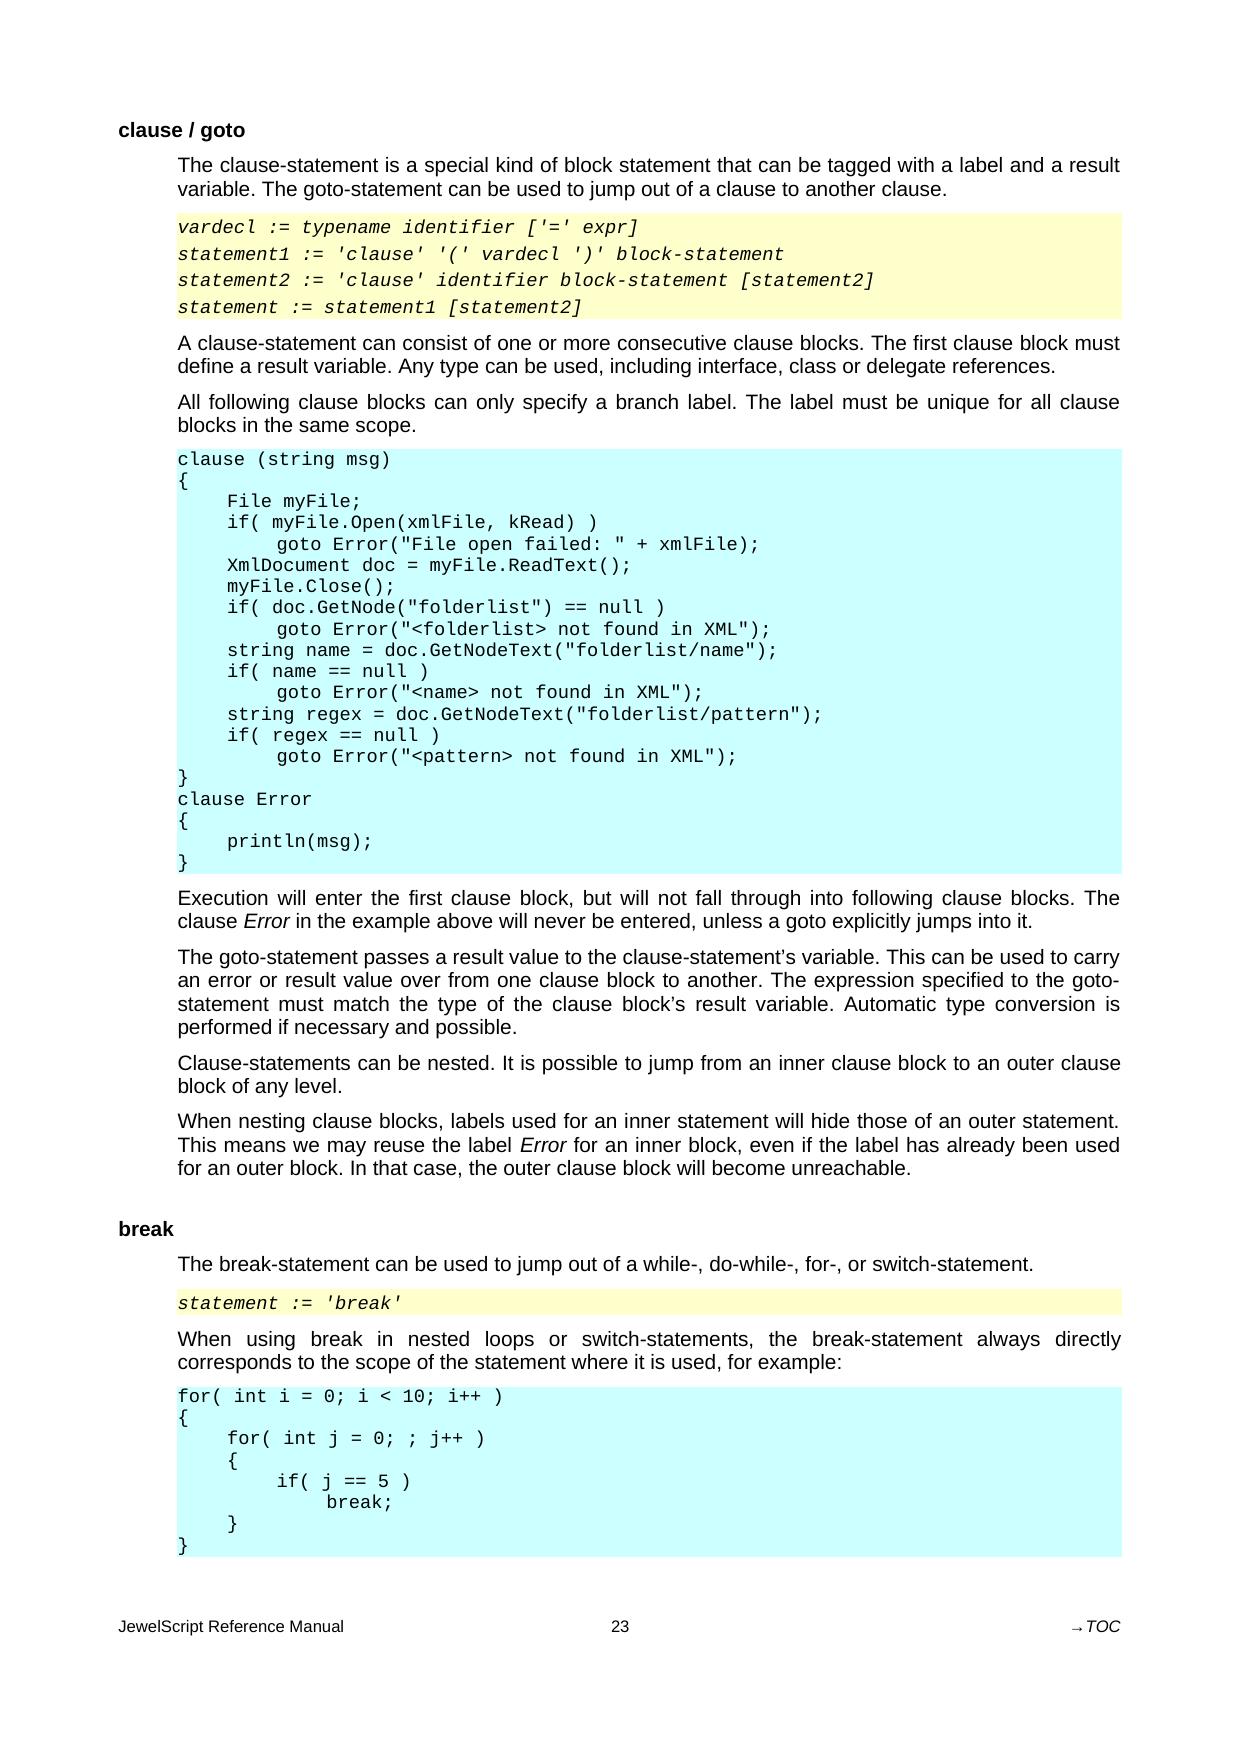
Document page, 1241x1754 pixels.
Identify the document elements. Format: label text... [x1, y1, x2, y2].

text The clause-statement is a special kind of block statement that can be tagged with a label and a result variable. The goto-statement can be used to jump out of a clause to another clause. [177, 154, 1122, 200]
text Clause-statements can be nested. It is possible to jump from an inner clause block to an outer clause block of any level. [177, 1051, 1122, 1098]
text A clause-statement can consist of one or more consecutive clause blocks. The first clause block must define a result variable. Any type can be used, including interface, class or delegate references. [177, 331, 1122, 378]
text When using break in nested loops or switch-statements, the break-statement always directly corresponds to the scope of the statement where it is used, for example: [177, 1328, 1122, 1374]
subtitle break [118, 1217, 1122, 1241]
text vardecl := typename identifier ['=' expr] statement1 := 'clause' '(' vardecl ')' block-statement statement2 := 'clause' identifier block-statement [statement2] statement := statement1 [statement2] [177, 213, 1122, 319]
text Execution will enter the first clause block, but will not fall through into following clause blocks. The clause Error in the example above will never be entered, unless a goto explicitly jumps into it. [177, 887, 1122, 933]
text The break-statement can be used to jump out of a while-, do-while-, for-, or switch-statement. [177, 1253, 1122, 1276]
subtitle clause / goto [118, 118, 1122, 141]
text statement := 'break' [177, 1289, 1122, 1315]
text When nesting clause blocks, labels used for an inner statement will hide those of an outer statement. This means we may reuse the label Error for an inner block, even if the label has already been used for an outer block. In that case, the outer clause block will become unreachable. [177, 1110, 1122, 1180]
text The goto-statement passes a result value to the clause-statement’s variable. This can be used to carry an error or result value over from one clause block to another. The expression specified to the goto-statement must match the type of the clause block’s result variable. Automatic type conversion is performed if necessary and possible. [177, 946, 1122, 1039]
text All following clause blocks can only specify a branch label. The label must be unique for all clause blocks in the same scope. [177, 390, 1122, 437]
text clause (string msg) { File myFile; if( myFile.Open(xmlFile, kRead) ) goto Error("File open failed: " + xmlFile); XmlDocument doc = myFile.ReadText(); myFile.Close(); if( doc.GetNode("folderlist") == null ) goto Error("<folderlist> not found in XML"); string name = doc.GetNodeText("folderlist/name"); if( name == null ) goto Error("<name> not found in XML"); string regex = doc.GetNodeText("folderlist/pattern"); if( regex == null ) goto Error("<pattern> not found in XML"); } clause Error { println(msg); } [177, 449, 1122, 874]
text for( int i = 0; i < 10; i++ ) { for( int j = 0; ; j++ ) { if( j == 5 ) break; } } [177, 1387, 1122, 1557]
